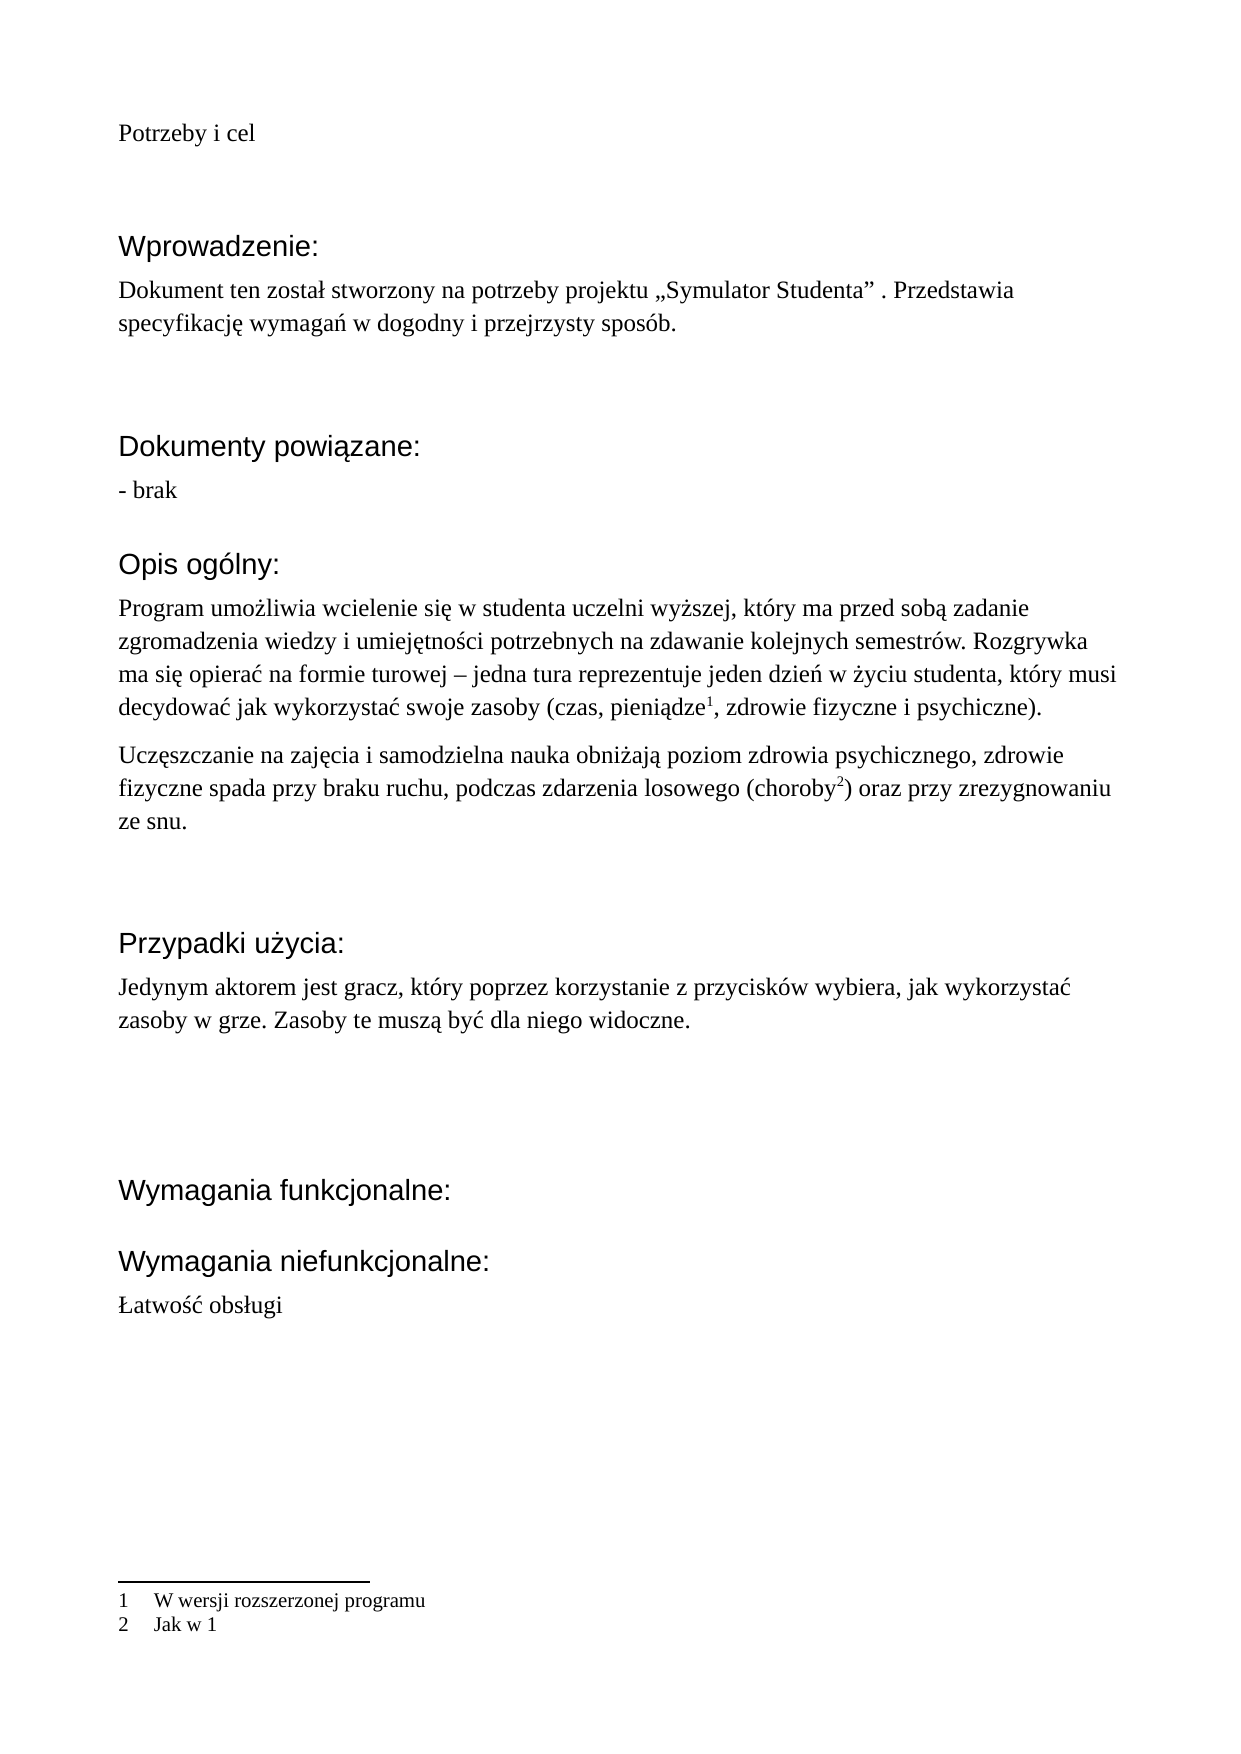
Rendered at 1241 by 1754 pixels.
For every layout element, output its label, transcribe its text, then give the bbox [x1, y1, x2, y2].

text - brak [118, 475, 1122, 503]
subtitle Przypadki użycia: [118, 926, 1122, 960]
subtitle Wprowadzenie: [118, 229, 1122, 263]
subtitle Dokumenty powiązane: [118, 429, 1122, 462]
subtitle Wymagania funkcjonalne: [118, 1173, 1122, 1207]
text W wersji rozszerzonej programu [118, 1588, 1122, 1612]
text Jak w 1 [118, 1612, 1122, 1636]
text Jedynym aktorem jest gracz, który poprzez korzystanie z przycisków wybiera, jak wykorzystać zasoby w grze. Zasoby te muszą być dla niego widoczne. [118, 972, 1122, 1034]
subtitle Opis ogólny: [118, 547, 1122, 581]
text Dokument ten został stworzony na potrzeby projektu „Symulator Studenta” . Przedstawia specyfikację wymagań w dogodny i przejrzysty sposób. [118, 275, 1122, 337]
text Potrzeby i cel [118, 118, 1122, 147]
text Program umożliwia wcielenie się w studenta uczelni wyższej, który ma przed sobą zadanie zgromadzenia wiedzy i umiejętności potrzebnych na zdawanie kolejnych semestrów. Rozgrywka ma się opierać na formie turowej – jedna tura reprezentuje jeden dzień w życiu studenta, który musi decydować jak wykorzystać swoje zasoby (czas, pieniądze, zdrowie fizyczne i psychiczne). [118, 593, 1122, 721]
subtitle Wymagania niefunkcjonalne: [118, 1244, 1122, 1278]
text Uczęszczanie na zajęcia i samodzielna nauka obniżają poziom zdrowia psychicznego, zdrowie fizyczne spada przy braku ruchu, podczas zdarzenia losowego (choroby) oraz przy zrezygnowaniu ze snu. [118, 740, 1122, 835]
text Łatwość obsługi [118, 1290, 1122, 1319]
